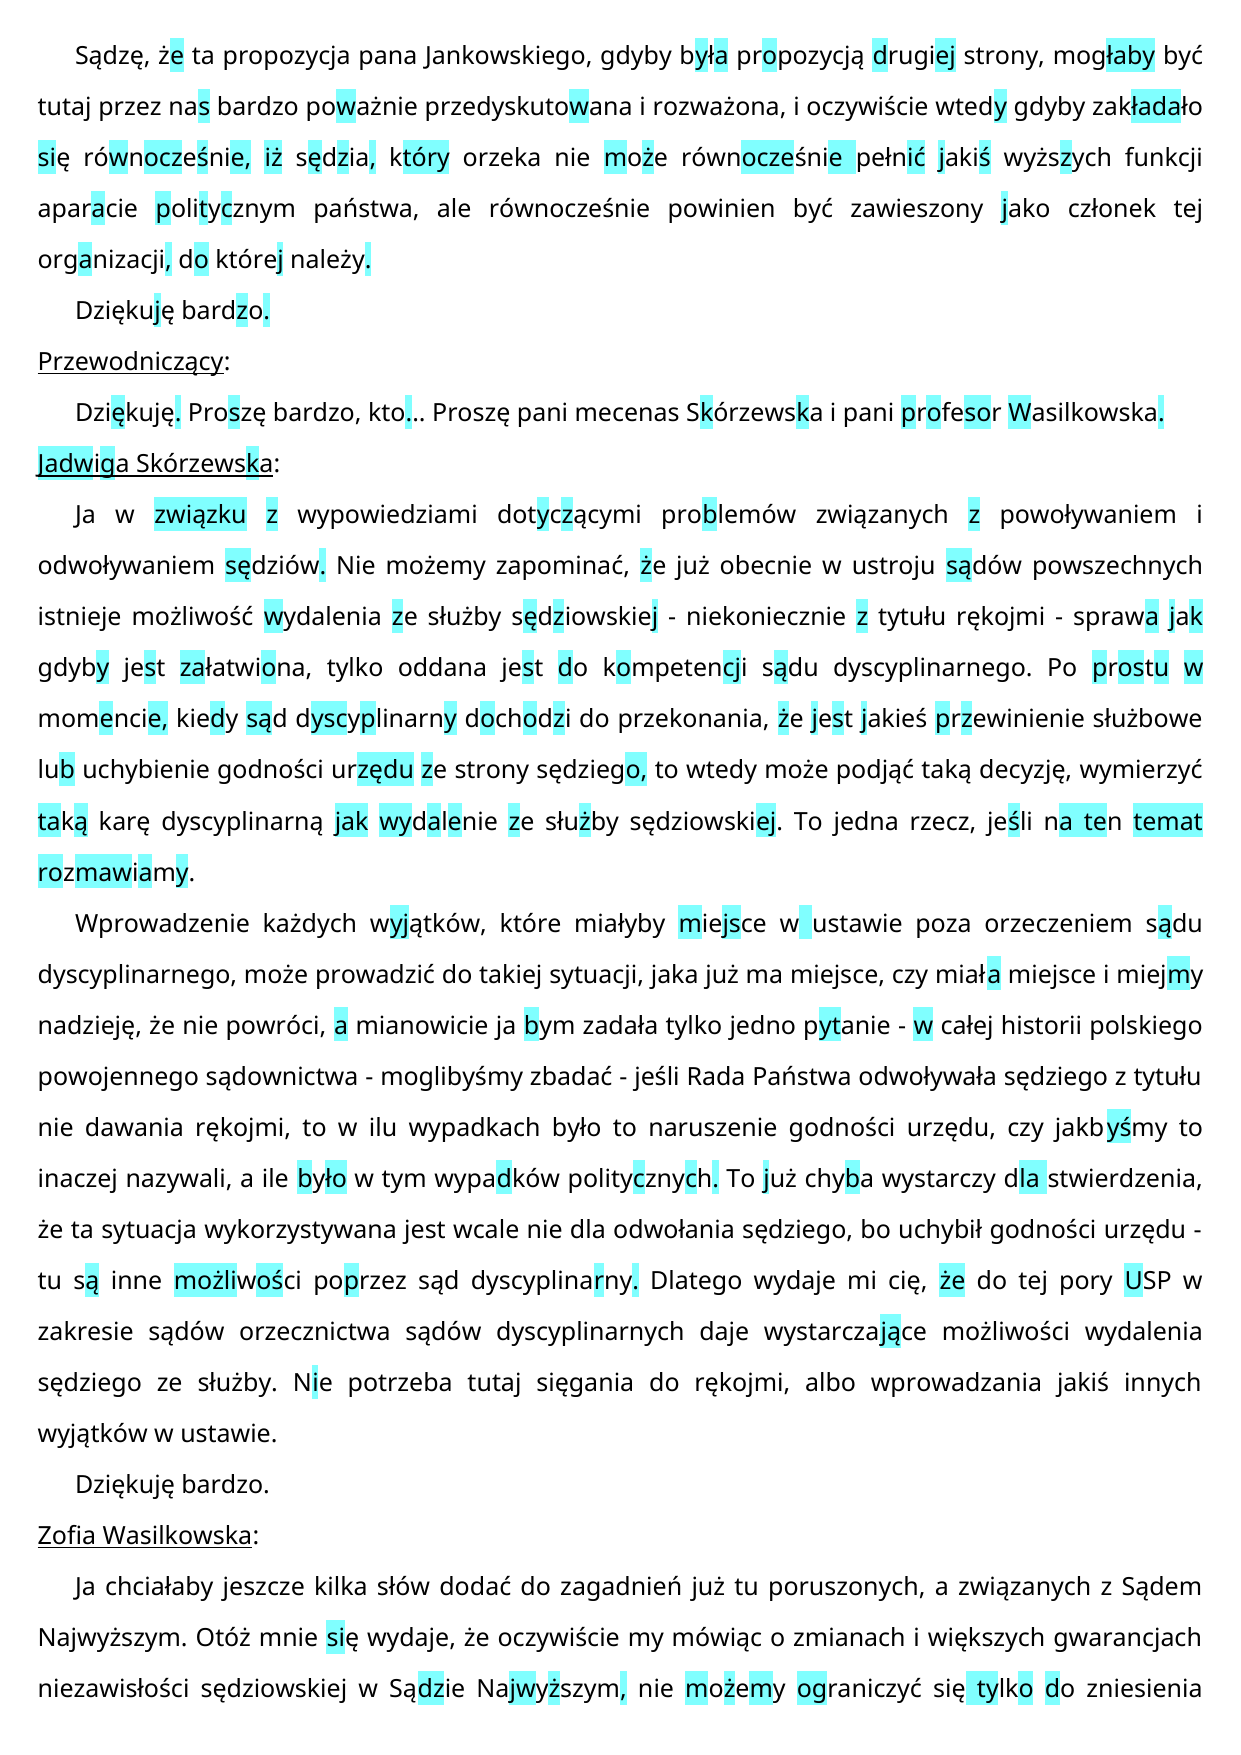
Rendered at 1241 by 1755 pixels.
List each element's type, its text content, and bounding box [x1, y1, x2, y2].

text Zofia Wasilkowska: [37, 1518, 1203, 1552]
text Sądzę, że ta propozycja pana Jankowskiego, gdyby była propozycją drugiej strony, mogłaby być tutaj przez nas bardzo poważnie przedyskutowana i rozważona, i oczywiście wtedy gdyby zakładało się równocześnie, iż sędzia, który orzeka nie może równocześnie pełnić jakiś wyższych funkcji aparacie politycznym państwa, ale równocześnie powinien być zawieszony jako członek tej organizacji, do której należy. [37, 37, 1203, 276]
text Ja chciałaby jeszcze kilka słów dodać do zagadnień już tu poruszonych, a związanych z Sądem Najwyższym. Otóż mnie się wydaje, że oczywiście my mówiąc o zmianach i większych gwarancjach niezawisłości sędziowskiej w Sądzie Najwyższym, nie możemy ograniczyć się tylko do zniesienia [37, 1569, 1203, 1705]
text Dziękuję. Proszę bardzo, kto... Proszę pani mecenas Skórzewska i pani profesor Wasilkowska. [37, 395, 1203, 429]
text Wprowadzenie każdych wyjątków, które miałyby miejsce w ustawie poza orzeczeniem sądu dyscyplinarnego, może prowadzić do takiej sytuacji, jaka już ma miejsce, czy miała miejsce i miejmy nadzieję, że nie powróci, a mianowicie ja bym zadała tylko jedno pytanie - w całej historii polskiego powojennego sądownictwa - moglibyśmy zbadać - jeśli Rada Państwa odwoływała sędziego z tytułu nie dawania rękojmi, to w ilu wypadkach było to naruszenie godności urzędu, czy jakbyśmy to inaczej nazywali, a ile było w tym wypadków politycznych. To już chyba wystarczy dla stwierdzenia, że ta sytuacja wykorzystywana jest wcale nie dla odwołania sędziego, bo uchybił godności urzędu - tu są inne możliwości poprzez sąd dyscyplinarny. Dlatego wydaje mi cię, że do tej pory USP w zakresie sądów orzecznictwa sądów dyscyplinarnych daje wystarczające możliwości wydalenia sędziego ze służby. Nie potrzeba tutaj sięgania do rękojmi, albo wprowadzania jakiś innych wyjątków w ustawie. [37, 905, 1203, 1450]
text Przewodniczący: [37, 344, 1203, 378]
text Ja w związku z wypowiedziami dotyczącymi problemów związanych z powoływaniem i odwoływaniem sędziów. Nie możemy zapominać, że już obecnie w ustroju sądów powszechnych istnieje możliwość wydalenia ze służby sędziowskiej - niekoniecznie z tytułu rękojmi - sprawa jak gdyby jest załatwiona, tylko oddana jest do kompetencji sądu dyscyplinarnego. Po prostu w momencie, kiedy sąd dyscyplinarny dochodzi do przekonania, że jest jakieś przewinienie służbowe lub uchybienie godności urzędu ze strony sędziego, to wtedy może podjąć taką decyzję, wymierzyć taką karę dyscyplinarną jak wydalenie ze służby sędziowskiej. To jedna rzecz, jeśli na ten temat rozmawiamy. [37, 497, 1203, 888]
text Dziękuję bardzo. [37, 293, 1203, 327]
text Jadwiga Skórzewska: [37, 446, 1203, 480]
text Dziękuję bardzo. [37, 1467, 1203, 1501]
